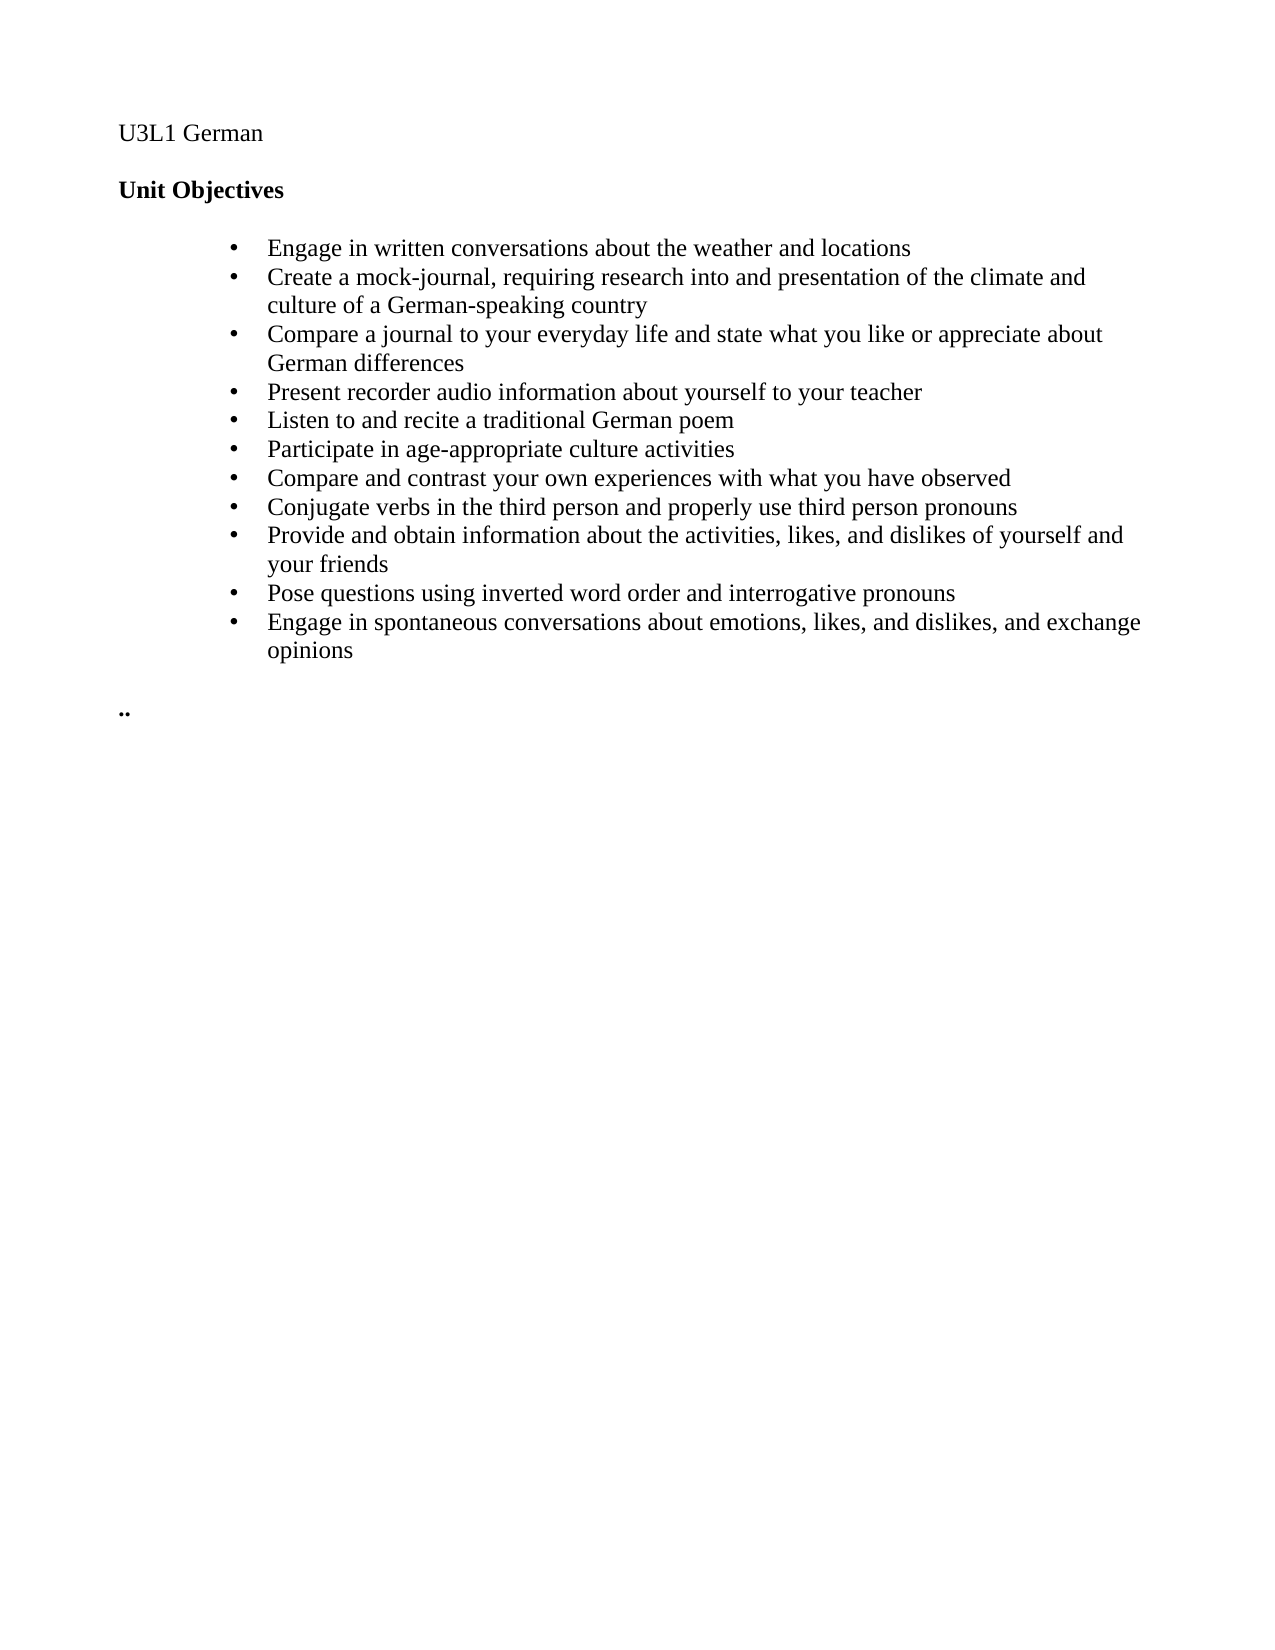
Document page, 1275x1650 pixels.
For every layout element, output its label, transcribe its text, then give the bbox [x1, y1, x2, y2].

list Compare and contrast your own experiences with what you have observed [229, 463, 1157, 492]
list Conjugate verbs in the third person and properly use third person pronouns [229, 492, 1157, 521]
text .. [118, 693, 1157, 751]
text Unit Objectives [118, 176, 1157, 204]
list Create a mock-journal, requiring research into and presentation of the climate and culture of a German-speaking country [229, 262, 1157, 319]
list Participate in age-appropriate culture activities [229, 434, 1157, 463]
list Compare a journal to your everyday life and state what you like or appreciate about German differences [229, 319, 1157, 377]
list Pose questions using inverted word order and interrogative pronouns [229, 578, 1157, 607]
list Engage in written conversations about the weather and locations [229, 233, 1157, 262]
list Provide and obtain information about the activities, likes, and dislikes of yourself and your friends [229, 521, 1157, 578]
text U3L1 German [118, 118, 1157, 147]
list Engage in spontaneous conversations about emotions, likes, and dislikes, and exchange opinions [229, 607, 1157, 664]
list Present recorder audio information about yourself to your teacher [229, 377, 1157, 406]
list Listen to and recite a traditional German poem [229, 406, 1157, 434]
